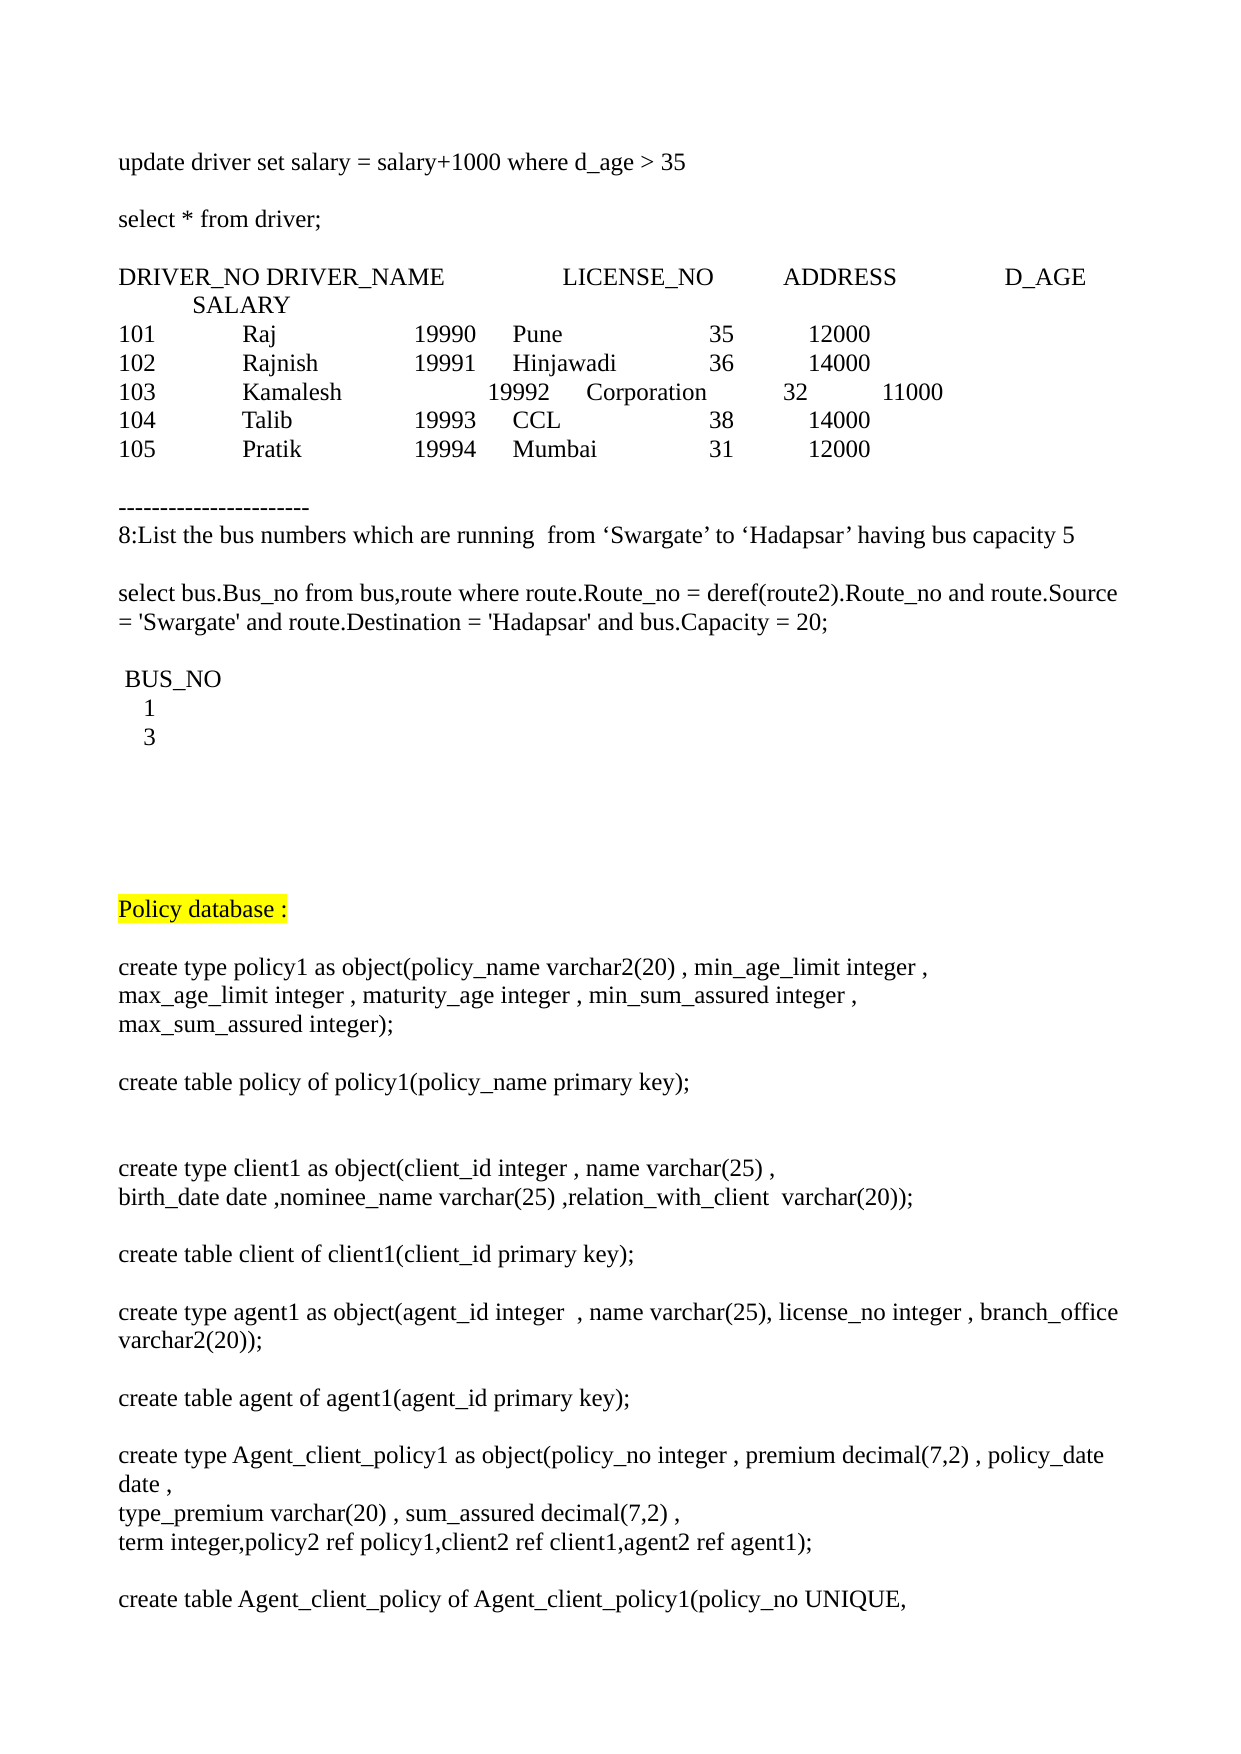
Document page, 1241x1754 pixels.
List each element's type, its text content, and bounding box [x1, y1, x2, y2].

text 103 Kamalesh 19992 Corporation 32 11000 [118, 377, 1122, 406]
text select bus.Bus_no from bus,route where route.Route_no = deref(route2).Route_no and route.Source = 'Swargate' and route.Destination = 'Hadapsar' and bus.Capacity = 20; [118, 578, 1122, 636]
text 101 Raj 19990 Pune 35 12000 [118, 319, 1122, 348]
text DRIVER_NO DRIVER_NAME LICENSE_NO ADDRESS D_AGE SALARY [118, 262, 1122, 319]
text term integer,policy2 ref policy1,client2 ref client1,agent2 ref agent1); [118, 1527, 1122, 1556]
text create type client1 as object(client_id integer , name varchar(25) , [118, 1153, 1122, 1182]
text create table agent of agent1(agent_id primary key); [118, 1383, 1122, 1412]
text 3 [118, 722, 1122, 751]
text type_premium varchar(20) , sum_assured decimal(7,2) , [118, 1498, 1122, 1527]
text BUS_NO [118, 664, 1122, 693]
text Policy database : [118, 894, 1122, 923]
text 104 Talib 19993 CCL 38 14000 [118, 406, 1122, 434]
text select * from driver; [118, 204, 1122, 233]
text max_sum_assured integer); [118, 1009, 1122, 1038]
text 1 [118, 693, 1122, 722]
text create type Agent_client_policy1 as object(policy_no integer , premium decimal(7,2) , policy_date date , [118, 1441, 1122, 1498]
text max_age_limit integer , maturity_age integer , min_sum_assured integer , [118, 981, 1122, 1009]
text 105 Pratik 19994 Mumbai 31 12000 [118, 434, 1122, 463]
text birth_date date ,nominee_name varchar(25) ,relation_with_client varchar(20)); [118, 1182, 1122, 1211]
text 102 Rajnish 19991 Hinjawadi 36 14000 [118, 348, 1122, 377]
text create table Agent_client_policy of Agent_client_policy1(policy_no UNIQUE, [118, 1584, 1122, 1613]
text create table client of client1(client_id primary key); [118, 1239, 1122, 1268]
text ----------------------- [118, 492, 1122, 521]
text create type agent1 as object(agent_id integer , name varchar(25), license_no integer , branch_office varchar2(20)); [118, 1297, 1122, 1354]
text update driver set salary = salary+1000 where d_age > 35 [118, 147, 1122, 176]
text 8:List the bus numbers which are running from ‘Swargate’ to ‘Hadapsar’ having bus capacity 5 [118, 521, 1122, 549]
text create type policy1 as object(policy_name varchar2(20) , min_age_limit integer , [118, 952, 1122, 981]
text create table policy of policy1(policy_name primary key); [118, 1067, 1122, 1096]
